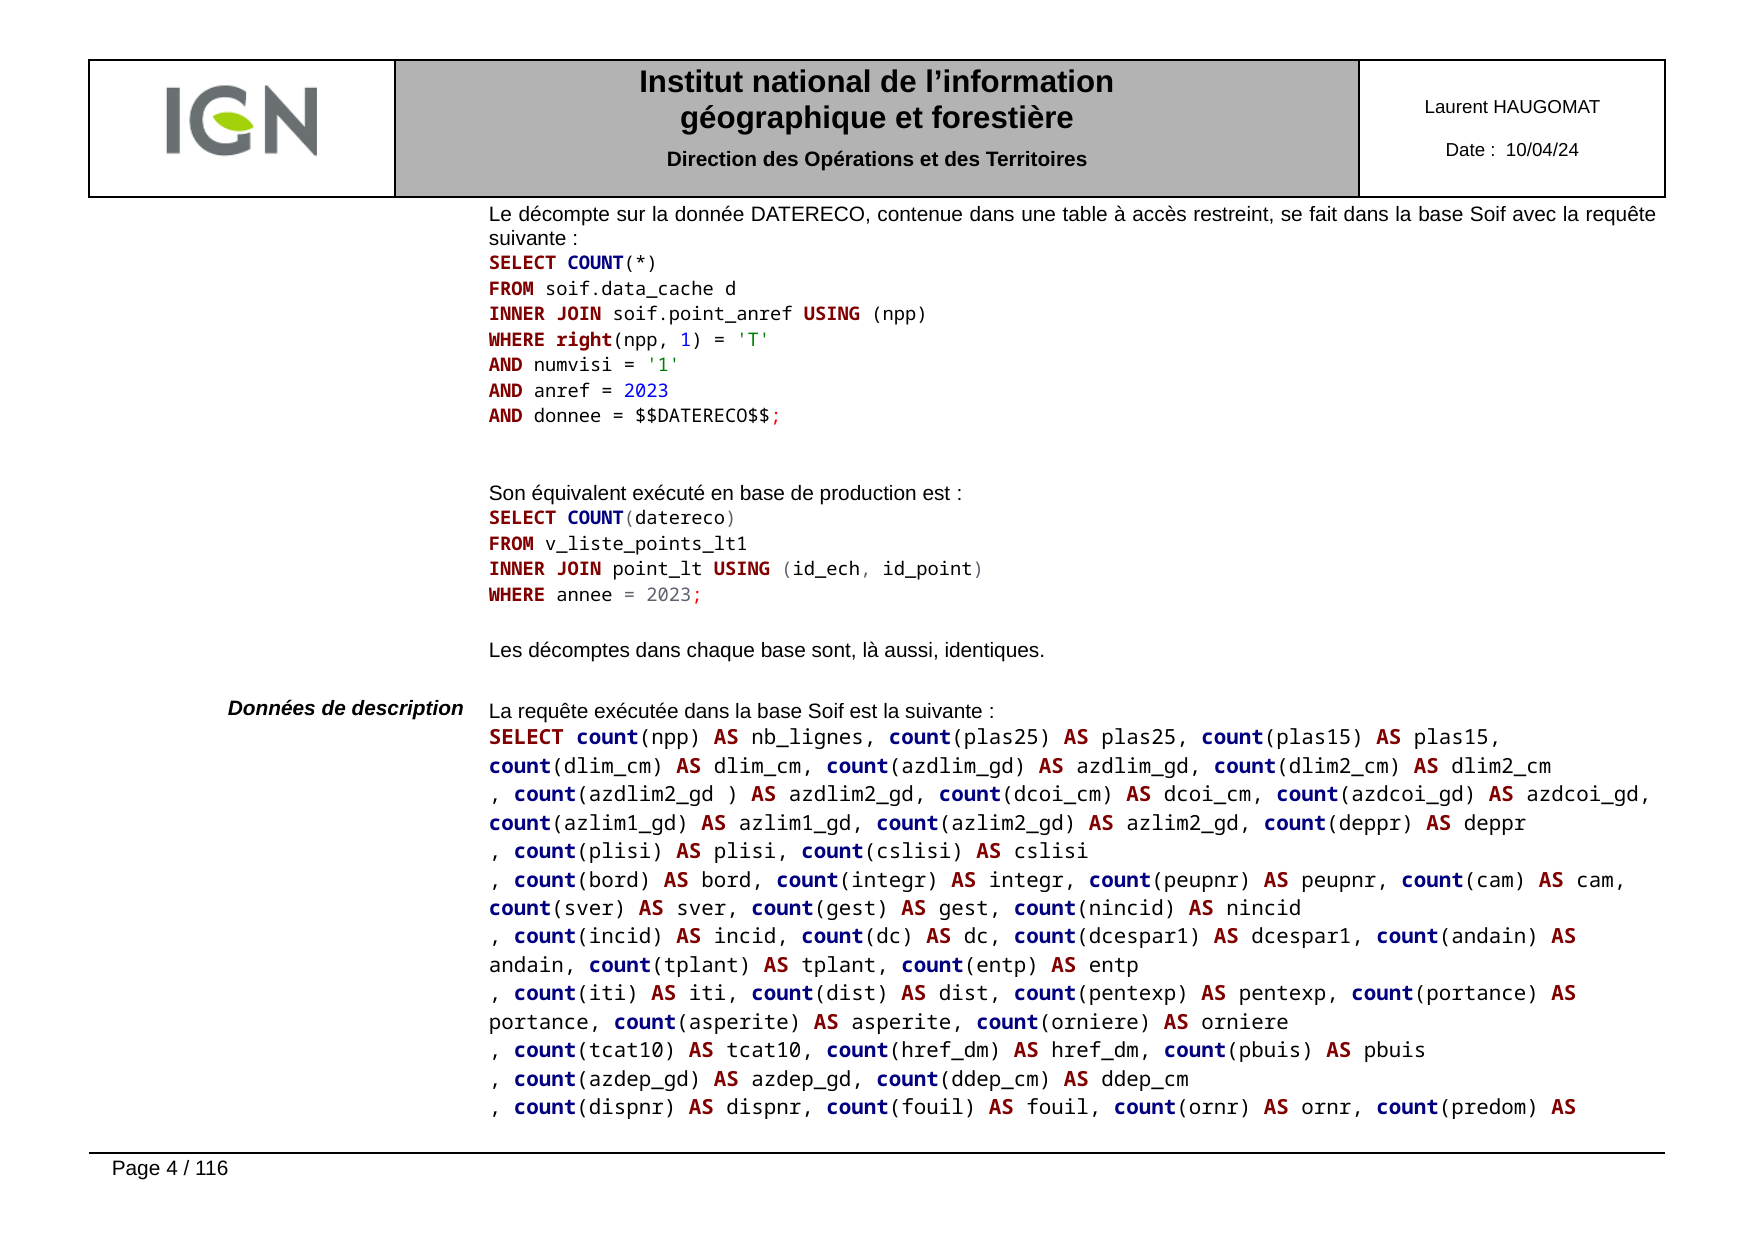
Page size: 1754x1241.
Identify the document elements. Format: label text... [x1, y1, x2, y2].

table_cell La requête exécutée dans la base Soif est la suivante : SELECT count(npp) AS nb_lignes, count(plas25) AS plas25, count(plas15) AS plas15, count(dlim_cm) AS dlim_cm, count(azdlim_gd) AS azdlim_gd, count(dlim2_cm) AS dlim2_cm , count(azdlim2_gd ) AS azdlim2_gd, count(dcoi_cm) AS dcoi_cm, count(azdcoi_gd) AS azdcoi_gd, count(azlim1_gd) AS azlim1_gd, count(azlim2_gd) AS azlim2_gd, count(deppr) AS deppr , count(plisi) AS plisi, count(cslisi) AS cslisi , count(bord) AS bord, count(integr) AS integr, count(peupnr) AS peupnr, count(cam) AS cam, count(sver) AS sver, count(gest) AS gest, count(nincid) AS nincid , count(incid) AS incid, count(dc) AS dc, count(dcespar1) AS dcespar1, count(andain) AS andain, count(tplant) AS tplant, count(entp) AS entp , count(iti) AS iti, count(dist) AS dist, count(pentexp) AS pentexp, count(portance) AS portance, count(asperite) AS asperite, count(orniere) AS orniere , count(tcat10) AS tcat10, count(href_dm) AS href_dm, count(pbuis) AS pbuis , count(azdep_gd) AS azdep_gd, count(ddep_cm) AS ddep_cm , count(dispnr) AS dispnr, count(fouil) AS fouil, count(ornr) AS ornr, count(predom) AS [483, 695, 1665, 1127]
table_cell Le décompte sur la donnée DATERECO, contenue dans une table à accès restreint, se fait dans la base Soif avec la requête suivante : SELECT COUNT(*) FROM soif.data_cache d INNER JOIN soif.point_anref USING (npp) WHERE right(npp, 1) = 'T' AND numvisi = '1' AND anref = 2023 AND donnee = $$DATERECO$$; Son équivalent exécuté en base de production est : SELECT COUNT(datereco) FROM v_liste_points_lt1 INNER JOIN point_lt USING (id_ech, id_point) WHERE annee = 2023; Les décomptes dans chaque base sont, là aussi, identiques. [483, 198, 1665, 695]
picture [141, 62, 343, 180]
table_cell [89, 198, 483, 695]
table_cell Données de description [89, 695, 483, 1127]
